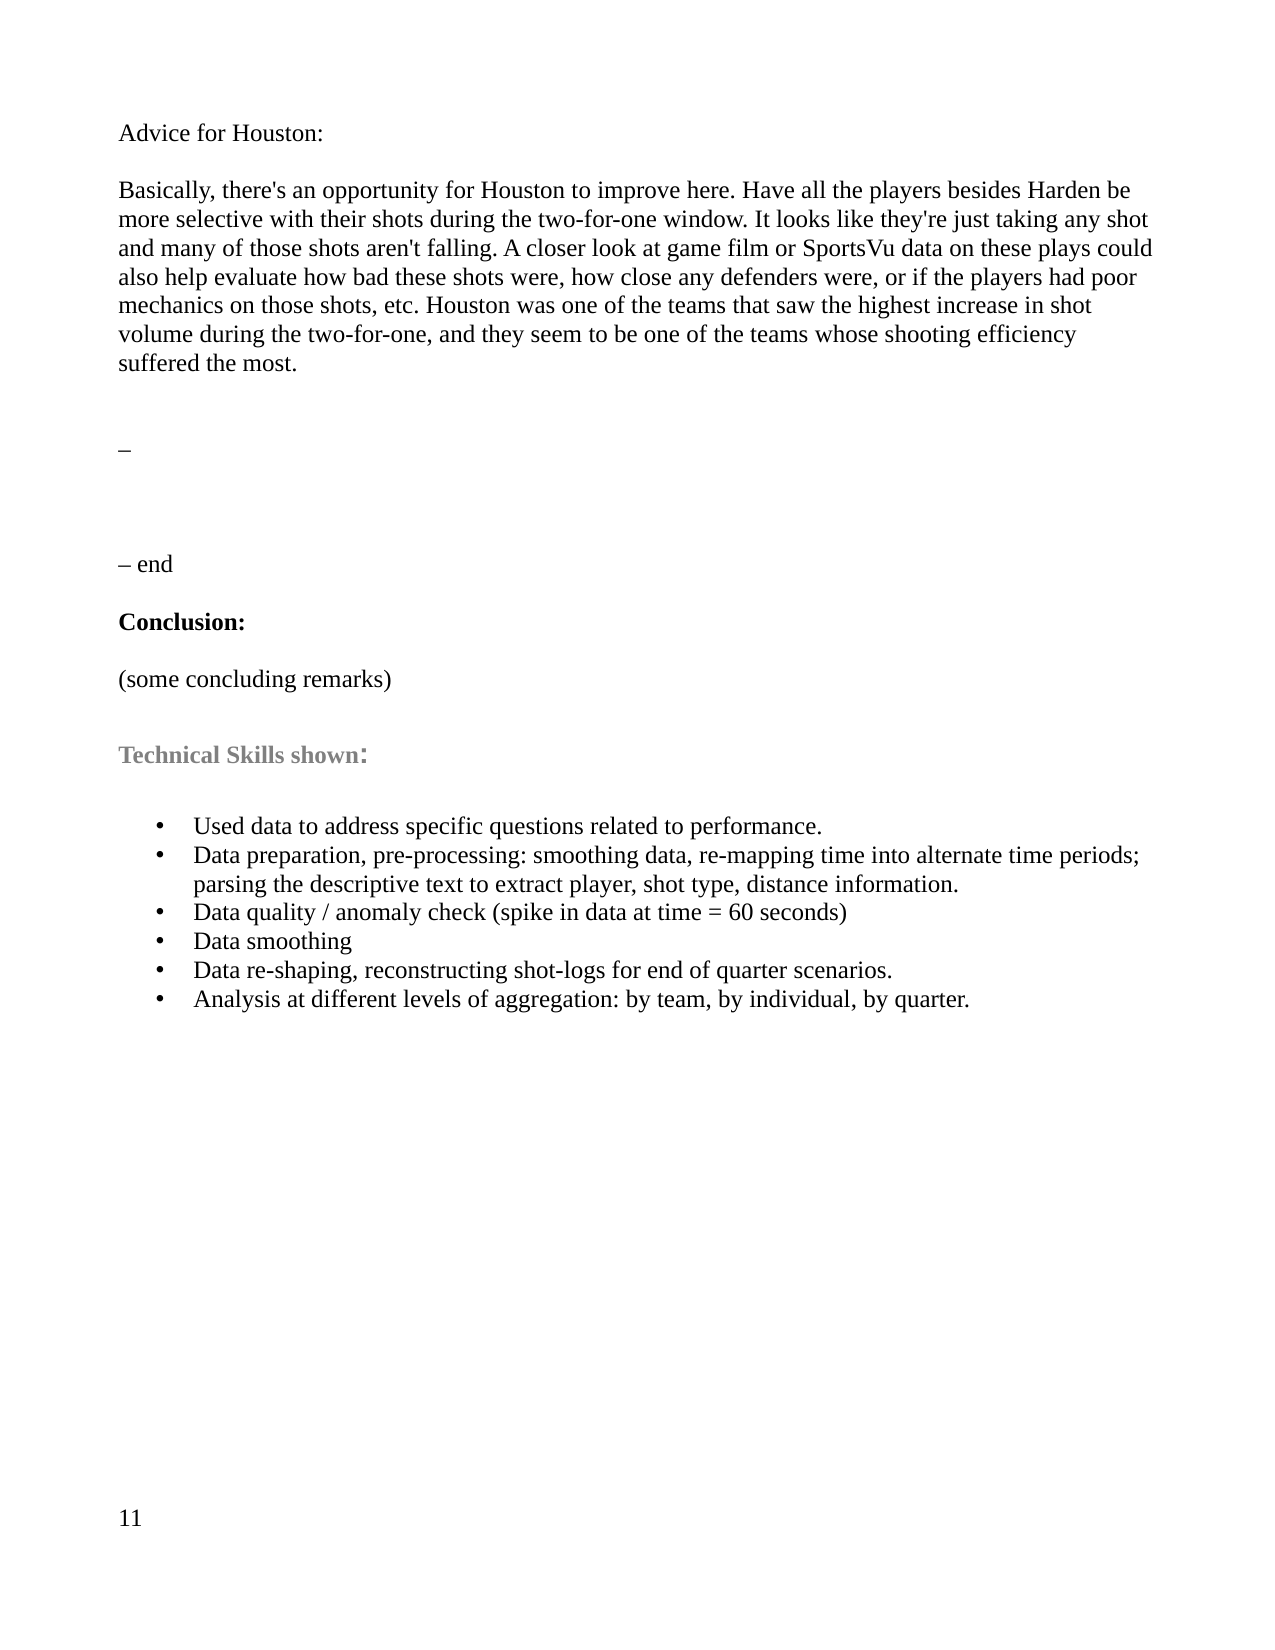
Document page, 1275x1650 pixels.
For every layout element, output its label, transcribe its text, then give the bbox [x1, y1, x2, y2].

list Data quality / anomaly check (spike in data at time = 60 seconds) [156, 897, 1157, 926]
text – end [118, 549, 1157, 578]
subtitle Technical Skills shown: [118, 736, 1157, 770]
list Data preparation, pre-processing: smoothing data, re-mapping time into alternate time periods; parsing the descriptive text to extract player, shot type, distance information. [156, 840, 1157, 897]
text Advice for Houston: [118, 118, 1157, 147]
text Basically, there's an opportunity for Houston to improve here. Have all the players besides Harden be more selective with their shots during the two-for-one window. It looks like they're just taking any shot and many of those shots aren't falling. A closer look at game film or SportsVu data on these plays could also help evaluate how bad these shots were, how close any defenders were, or if the players had poor mechanics on those shots, etc. Houston was one of the teams that saw the highest increase in shot volume during the two-for-one, and they seem to be one of the teams whose shooting efficiency suffered the most. [118, 176, 1157, 377]
text Conclusion: [118, 607, 1157, 636]
text (some concluding remarks) [118, 664, 1157, 693]
list Analysis at different levels of aggregation: by team, by individual, by quarter. [156, 984, 1157, 1012]
list Data smoothing [156, 926, 1157, 955]
list Used data to address specific questions related to performance. [156, 811, 1157, 840]
list Data re-shaping, reconstructing shot-logs for end of quarter scenarios. [156, 955, 1157, 984]
text – [118, 434, 1157, 463]
